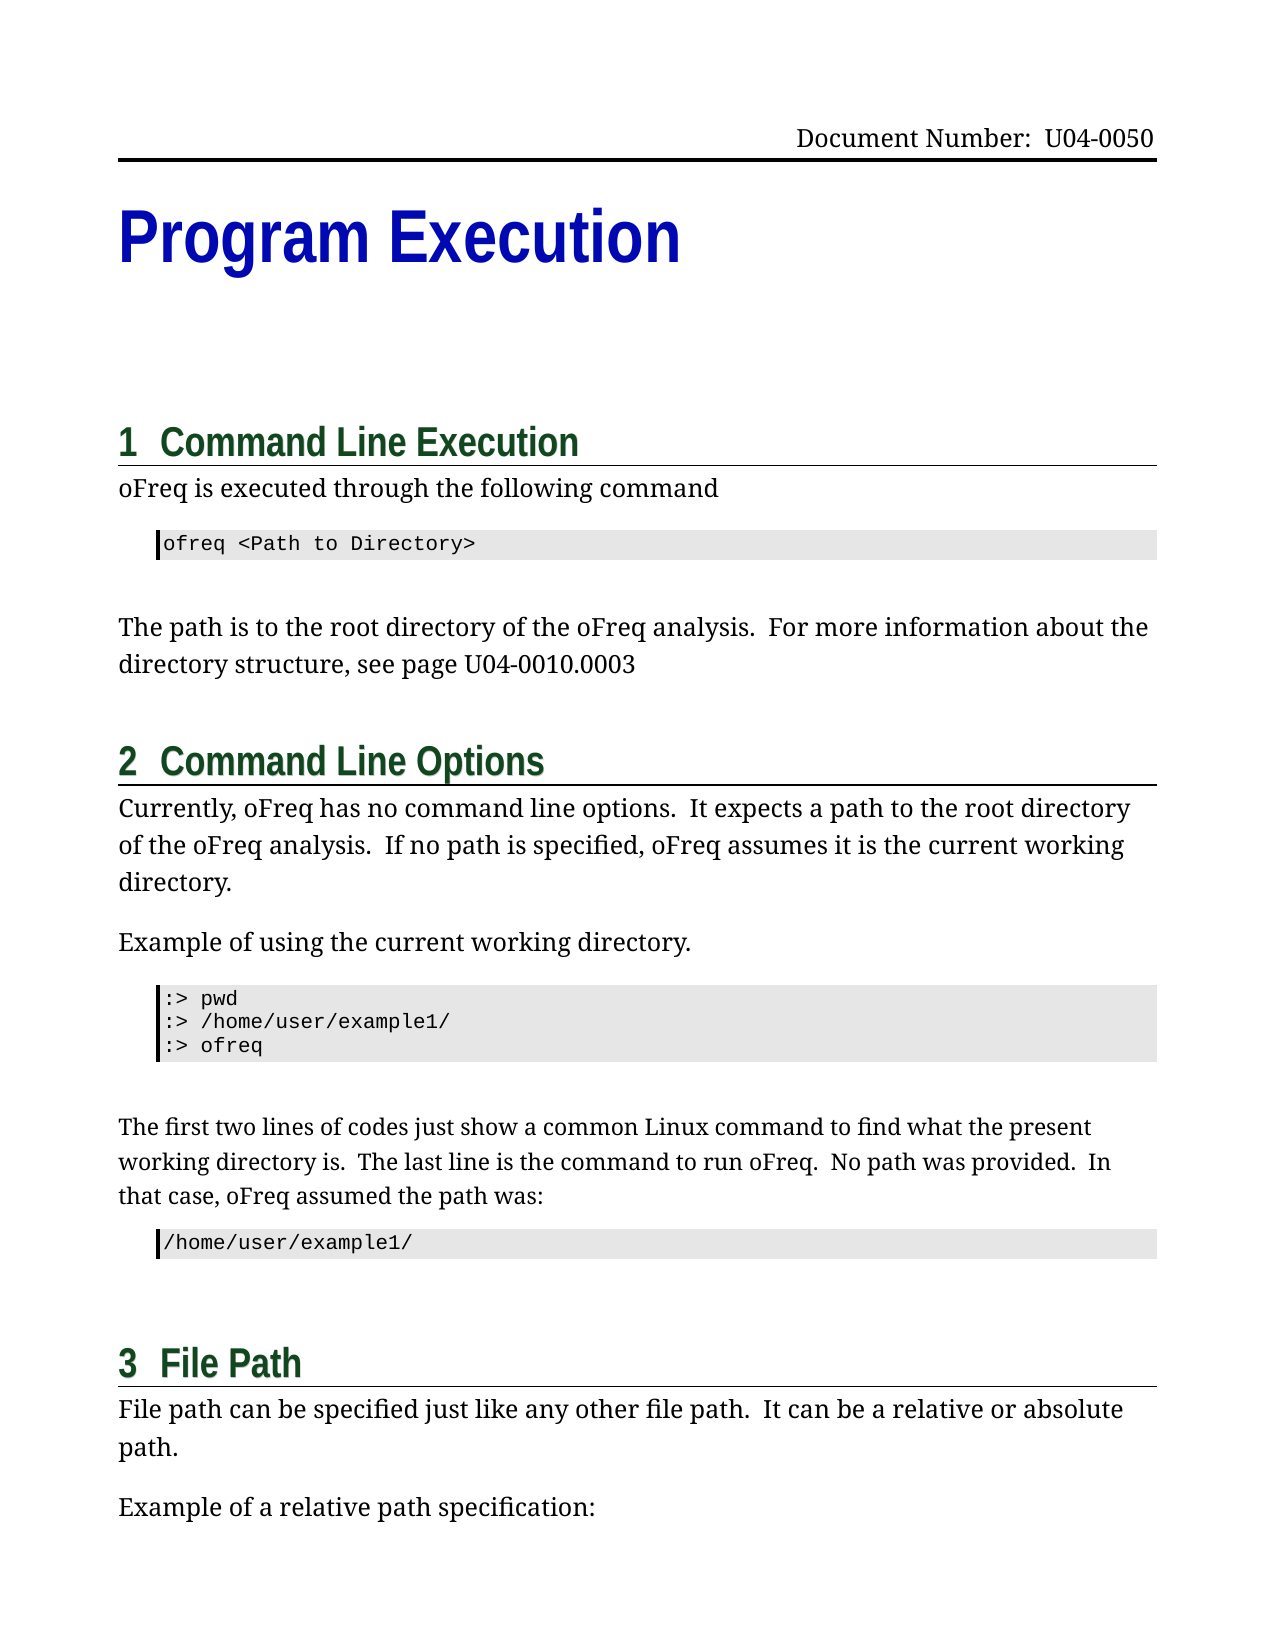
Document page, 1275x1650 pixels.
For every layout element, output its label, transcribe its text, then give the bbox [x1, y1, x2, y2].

text oFreq is executed through the following command [118, 471, 1157, 504]
text File path can be specified just like any other file path. It can be a relative or absolute path. [118, 1392, 1157, 1463]
subtitle File Path [118, 1338, 1157, 1386]
text /home/user/example1/ [160, 1229, 1157, 1259]
text :> pwd [160, 985, 1157, 1012]
text :> /home/user/example1/ [160, 1012, 1157, 1035]
subtitle Command Line Execution [118, 417, 1157, 465]
text :> ofreq [160, 1035, 1157, 1062]
text Currently, oFreq has no command line options. It expects a path to the root directory of the oFreq analysis. If no path is specified, oFreq assumes it is the current working directory. [118, 790, 1157, 899]
text Example of a relative path specification: [118, 1489, 1157, 1523]
text The path is to the root directory of the oFreq analysis. For more information about the directory structure, see page U04-0010.0003 [118, 609, 1157, 681]
text ofreq <Path to Directory> [160, 530, 1157, 560]
title Program Execution [118, 192, 1157, 278]
subtitle Command Line Options [118, 737, 1157, 784]
text The first two lines of codes just show a common Linux command to find what the present working directory is. The last line is the command to run oFreq. No path was provided. In that case, oFreq assumed the path was: [118, 1111, 1157, 1211]
text Example of using the current working directory. [118, 925, 1157, 959]
